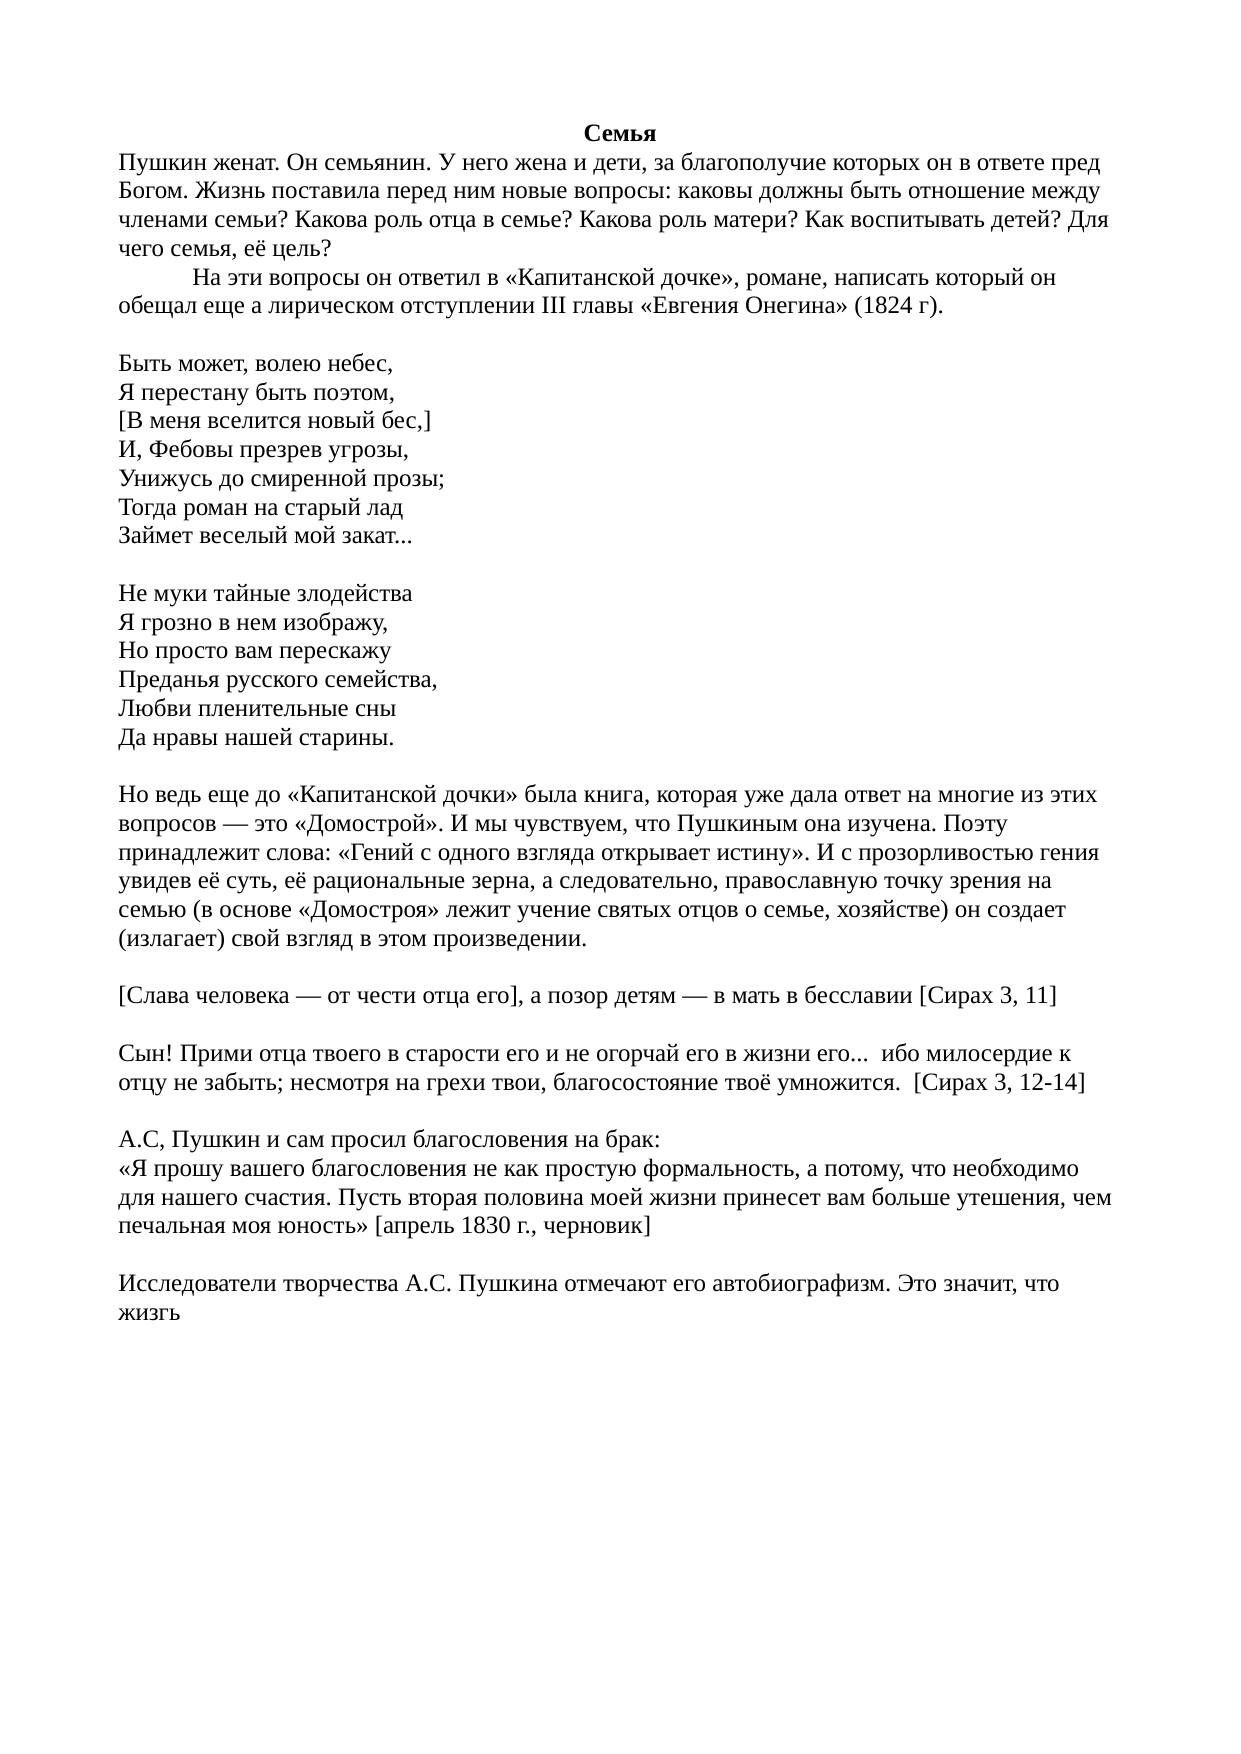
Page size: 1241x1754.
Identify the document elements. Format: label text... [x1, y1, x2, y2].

text «Я прошу вашего благословения не как простую формальность, а потому, что необходимо для нашего счастия. Пусть вторая половина моей жизни принесет вам больше утешения, чем печальная моя юность» [апрель 1830 г., черновик] [118, 1153, 1122, 1239]
text Сын! Прими отца твоего в старости его и не огорчай его в жизни его... ибо милосердие к отцу не забыть; несмотря на грехи твои, благосостояние твоё умножится. [Сирах 3, 12-14] [118, 1038, 1122, 1096]
text На эти вопросы он ответил в «Капитанской дочке», романе, написать который он обещал еще а лирическом отступлении III главы «Евгения Онегина» (1824 г). [118, 262, 1122, 319]
text И, Фебовы презрев угрозы, Унижусь до смиренной прозы; Тогда роман на старый лад Займет веселый мой закат... [118, 434, 1122, 549]
text Быть может, волею небес, Я перестану быть поэтом, [В меня вселится новый бес,] [118, 348, 1122, 434]
text [Слава человека — от чести отца его], а позор детям — в мать в бесславии [Сирах 3, 11] [118, 981, 1122, 1009]
text Исследователи творчества А.С. Пушкина отмечают его автобиографизм. Это значит, что жизгь [118, 1268, 1122, 1326]
text Но ведь еще до «Капитанской дочки» была книга, которая уже дала ответ на многие из этих вопросов — это «Домострой». И мы чувствуем, что Пушкиным она изучена. Поэту принадлежит слова: «Гений с одного взгляда открывает истину». И с прозорливостью гения увидев её суть, её рациональные зерна, а следовательно, православную точку зрения на семью (в основе «Домостроя» лежит учение святых отцов о семье, хозяйстве) он создает (излагает) свой взгляд в этом произведении. [118, 779, 1122, 952]
text А.С, Пушкин и сам просил благословения на брак: [118, 1124, 1122, 1153]
text Пушкин женат. Он семьянин. У него жена и дети, за благополучие которых он в ответе пред Богом. Жизнь поставила перед ним новые вопросы: каковы должны быть отношение между членами семьи? Какова роль отца в семье? Какова роль матери? Как воспитывать детей? Для чего семья, её цель? [118, 147, 1122, 262]
text Не муки тайные злодейства Я грозно в нем изображу, Но просто вам перескажу Преданья русского семейства, Любви пленительные сны Да нравы нашей старины. [118, 549, 1122, 751]
text Семья [118, 118, 1122, 147]
